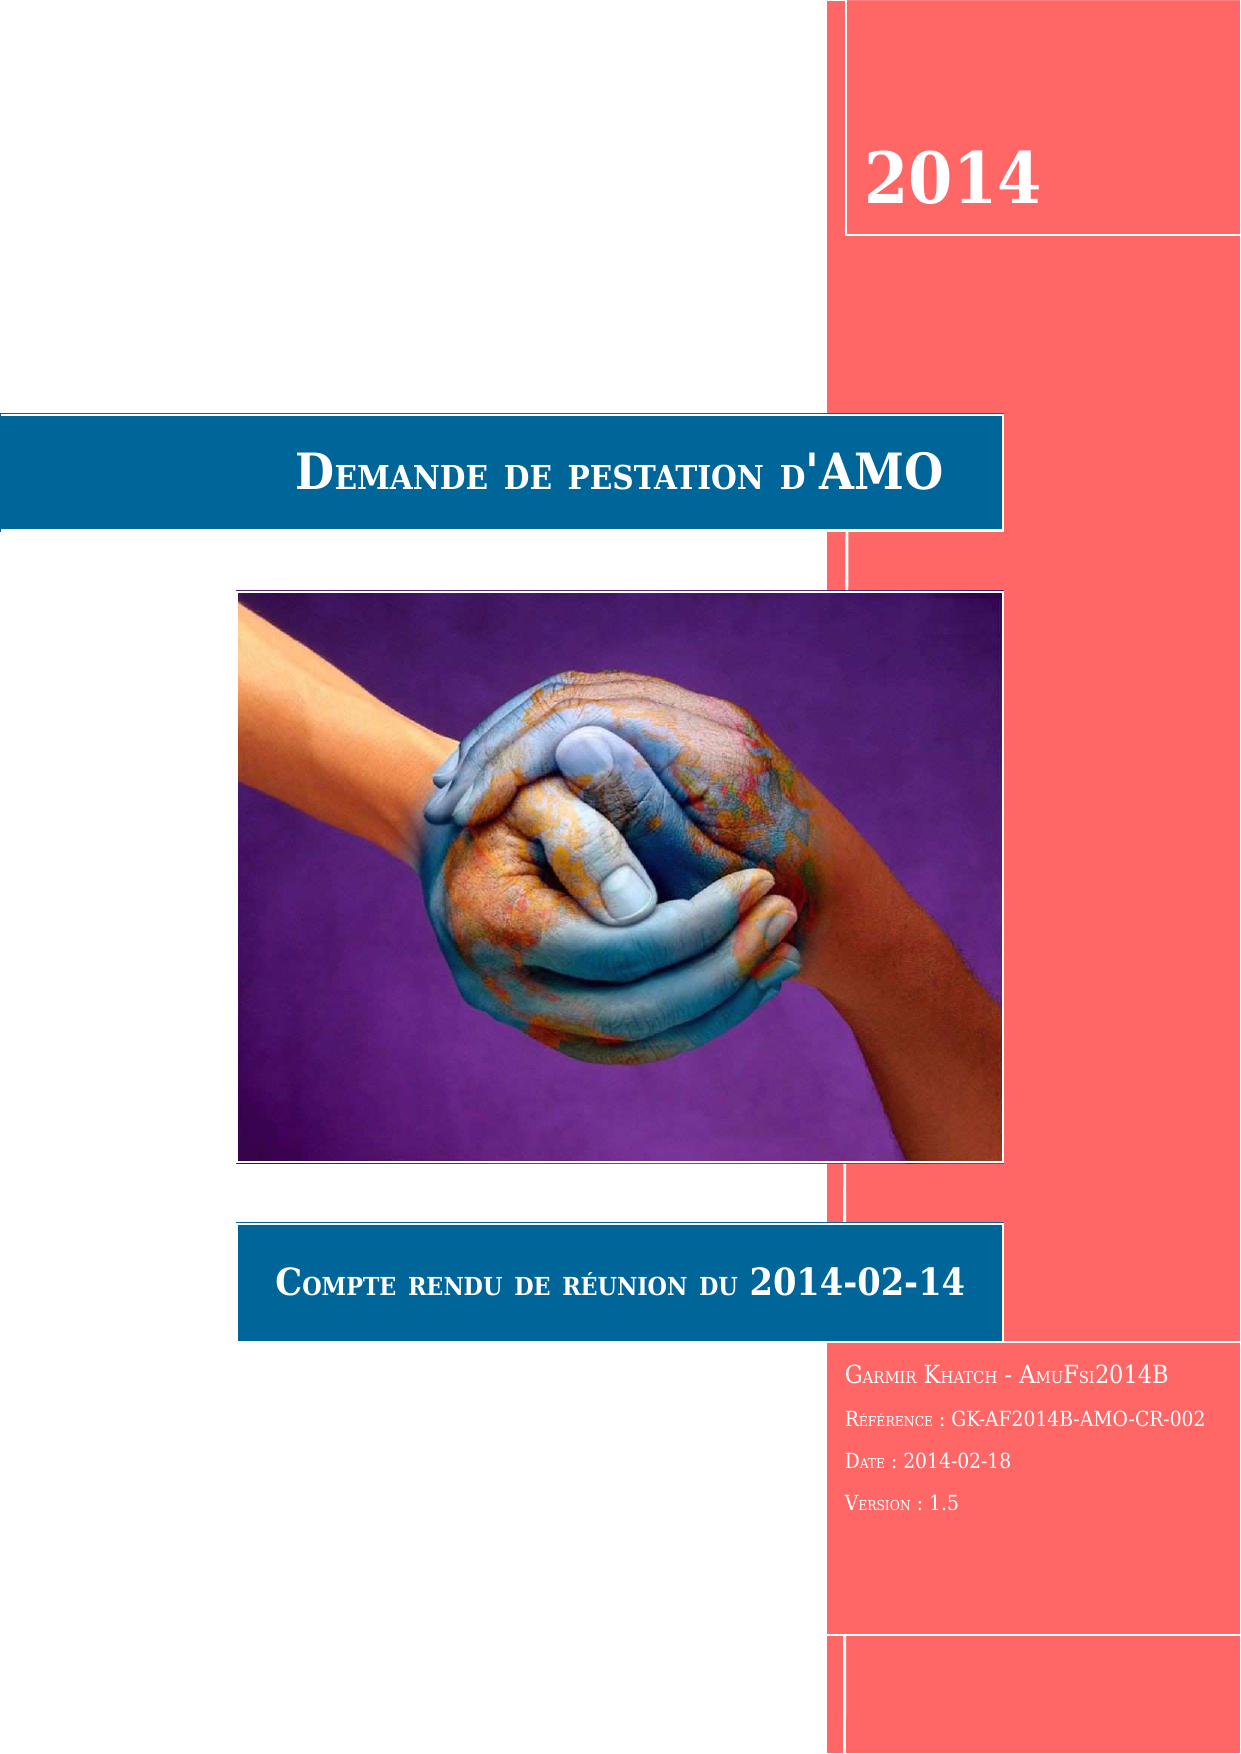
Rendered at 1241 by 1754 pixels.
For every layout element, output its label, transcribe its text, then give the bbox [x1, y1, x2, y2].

title Demande de pestation d'AMO [236, 442, 1002, 501]
title 2014 [864, 137, 1222, 220]
text Garmir Khatch - AmuFsi2014B [844, 1360, 1222, 1389]
picture [238, 593, 1002, 1161]
text Version : 1.5 [844, 1491, 1222, 1515]
text Date : 2014-02-18 [844, 1449, 1222, 1473]
text Référence : GK-AF2014B-AMO-CR-002 [844, 1407, 1222, 1431]
title Compte rendu de réunion du 2014-02-14 [238, 1260, 1002, 1304]
